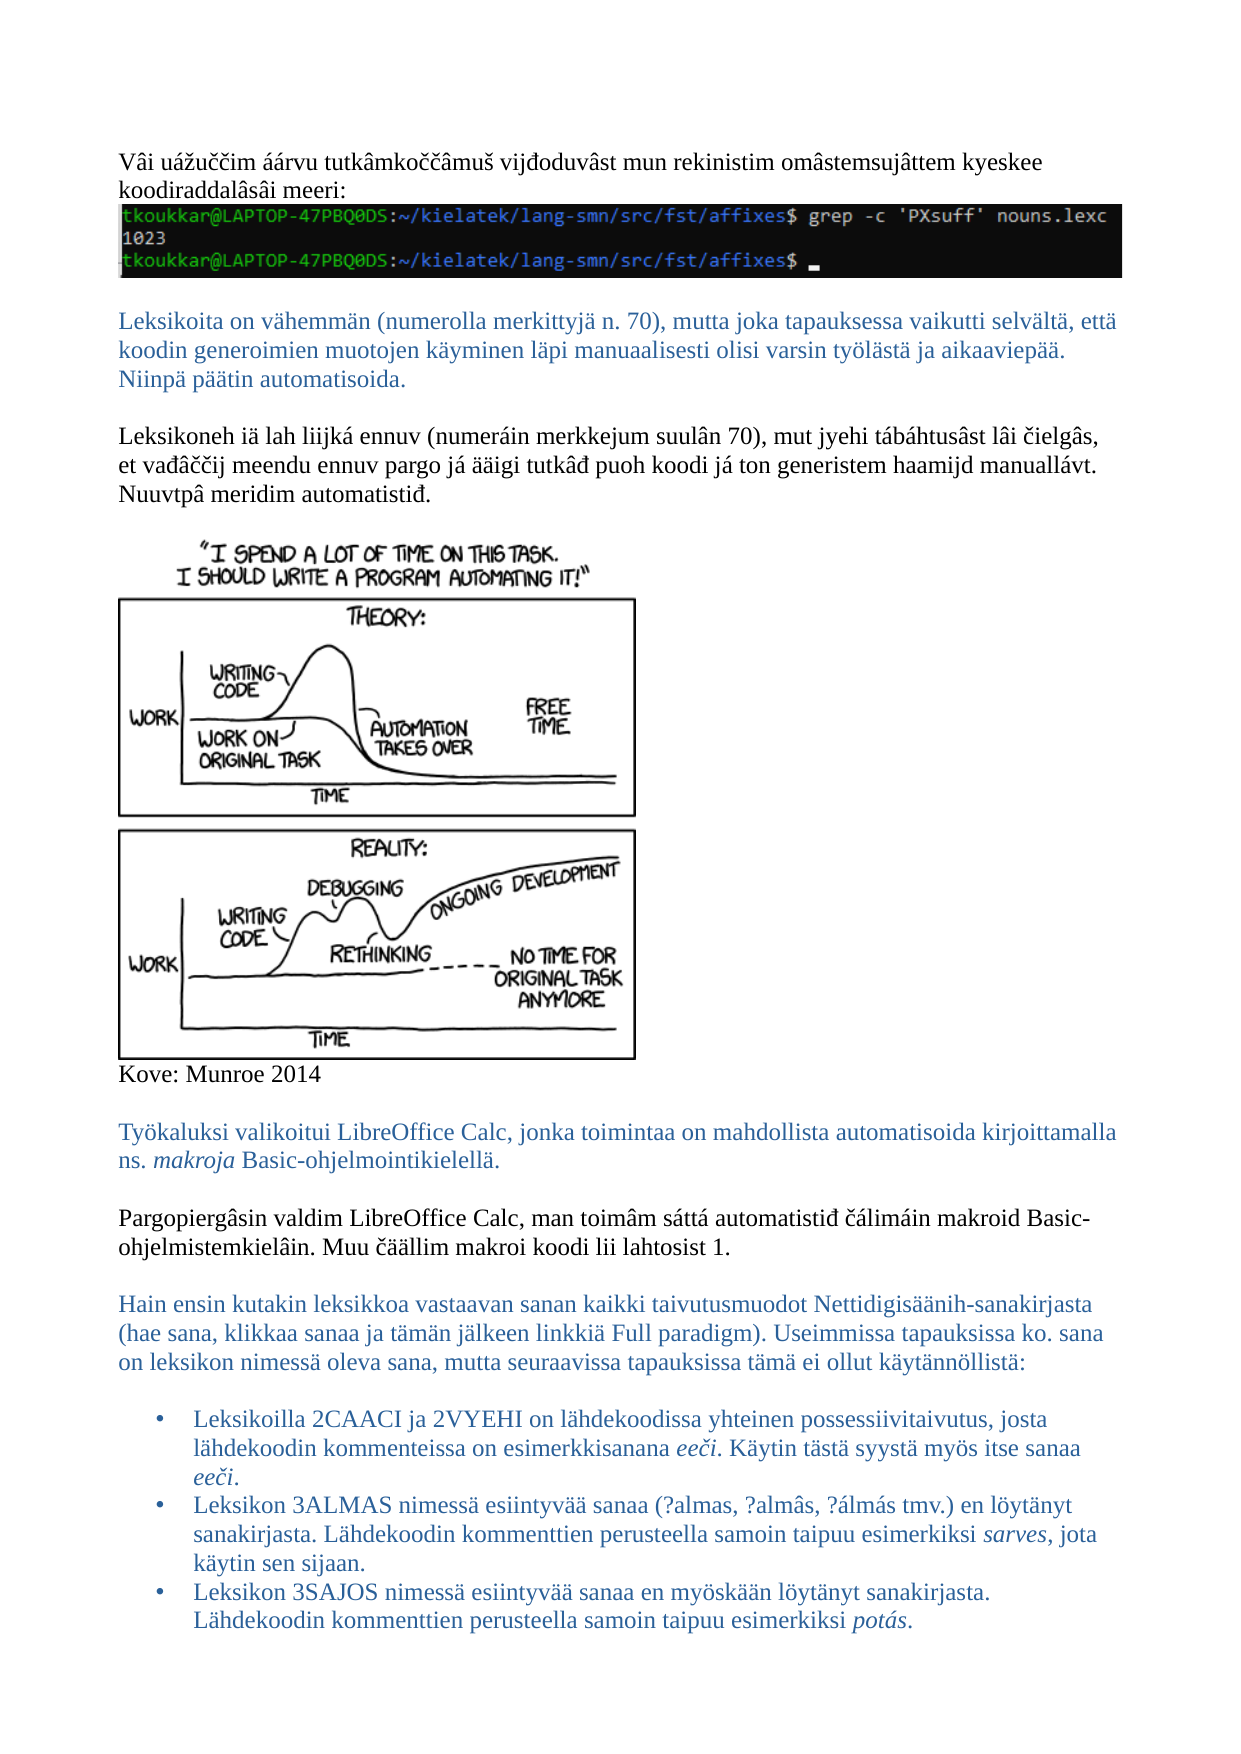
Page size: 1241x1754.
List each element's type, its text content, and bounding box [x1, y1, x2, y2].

list Leksikon 3SAJOS nimessä esiintyvää sanaa en myöskään löytänyt sanakirjasta. Lähdekoodin kommenttien perusteella samoin taipuu esimerkiksi potás. [156, 1577, 1122, 1634]
text Leksikoneh iä lah liijká ennuv (numeráin merkkejum suulân 70), mut jyehi tábáhtusâst lâi čielgâs, et vađâččij meendu ennuv pargo já ääigi tutkâđ puoh koodi já ton generistem haamijd manuallávt. Nuuvtpâ meridim automatistiđ. [118, 421, 1122, 508]
text Työkaluksi valikoitui LibreOffice Calc, jonka toimintaa on mahdollista automatisoida kirjoittamalla ns. makroja Basic-ohjelmointikielellä. [118, 1117, 1122, 1174]
picture [118, 536, 636, 1060]
text Vâi uážuččim áárvu tutkâmkoččâmuš vijđoduvâst mun rekinistim omâstemsujâttem kyeskee koodiraddalâsâi meeri: [118, 147, 1122, 204]
text Kove: Munroe 2014 [118, 1059, 1122, 1088]
text Pargopiergâsin valdim LibreOffice Calc, man toimâm sáttá automatistiđ čálimáin makroid Basic-ohjelmistemkielâin. Muu čäällim makroi koodi lii lahtosist 1. [118, 1203, 1122, 1261]
text Leksikoita on vähemmän (numerolla merkittyjä n. 70), mutta joka tapauksessa vaikutti selvältä, että koodin generoimien muotojen käyminen läpi manuaalisesti olisi varsin työlästä ja aikaaviepää. Niinpä päätin automatisoida. [118, 306, 1122, 393]
list Leksikon 3ALMAS nimessä esiintyvää sanaa (?almas, ?almâs, ?álmás tmv.) en löytänyt sanakirjasta. Lähdekoodin kommenttien perusteella samoin taipuu esimerkiksi sarves, jota käytin sen sijaan. [156, 1491, 1122, 1577]
picture [118, 204, 1123, 278]
list Leksikoilla 2CAACI ja 2VYEHI on lähdekoodissa yhteinen possessiivitaivutus, josta lähdekoodin kommenteissa on esimerkkisanana eeči. Käytin tästä syystä myös itse sanaa eeči. [156, 1404, 1122, 1491]
text Hain ensin kutakin leksikkoa vastaavan sanan kaikki taivutusmuodot Nettidigisäänih-sanakirjasta (hae sana, klikkaa sanaa ja tämän jälkeen linkkiä Full paradigm). Useimmissa tapauksissa ko. sana on leksikon nimessä oleva sana, mutta seuraavissa tapauksissa tämä ei ollut käytännöllistä: [118, 1289, 1122, 1376]
